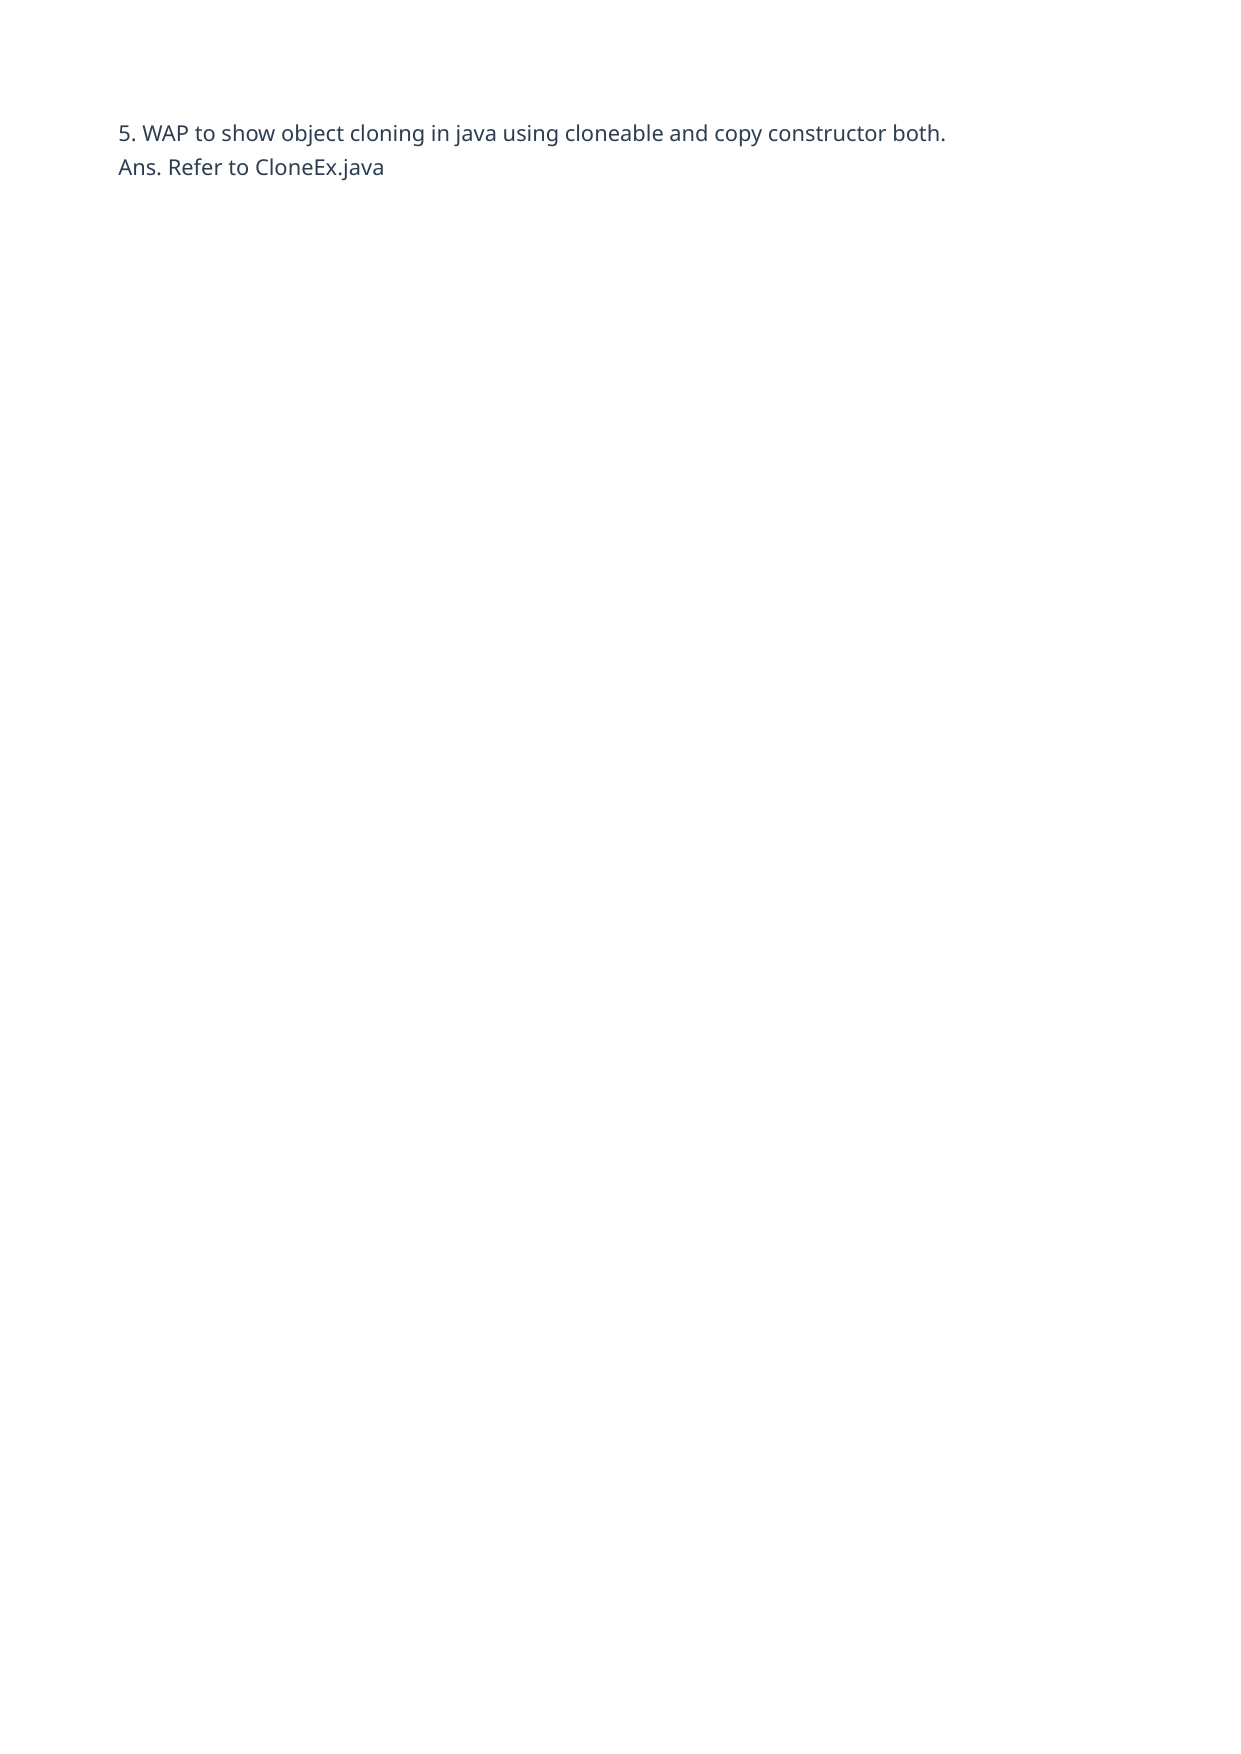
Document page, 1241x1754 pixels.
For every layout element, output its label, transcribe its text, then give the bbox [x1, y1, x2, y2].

text 5. WAP to show object cloning in java using cloneable and copy constructor both. Ans. Refer to CloneEx.java [118, 118, 1122, 182]
